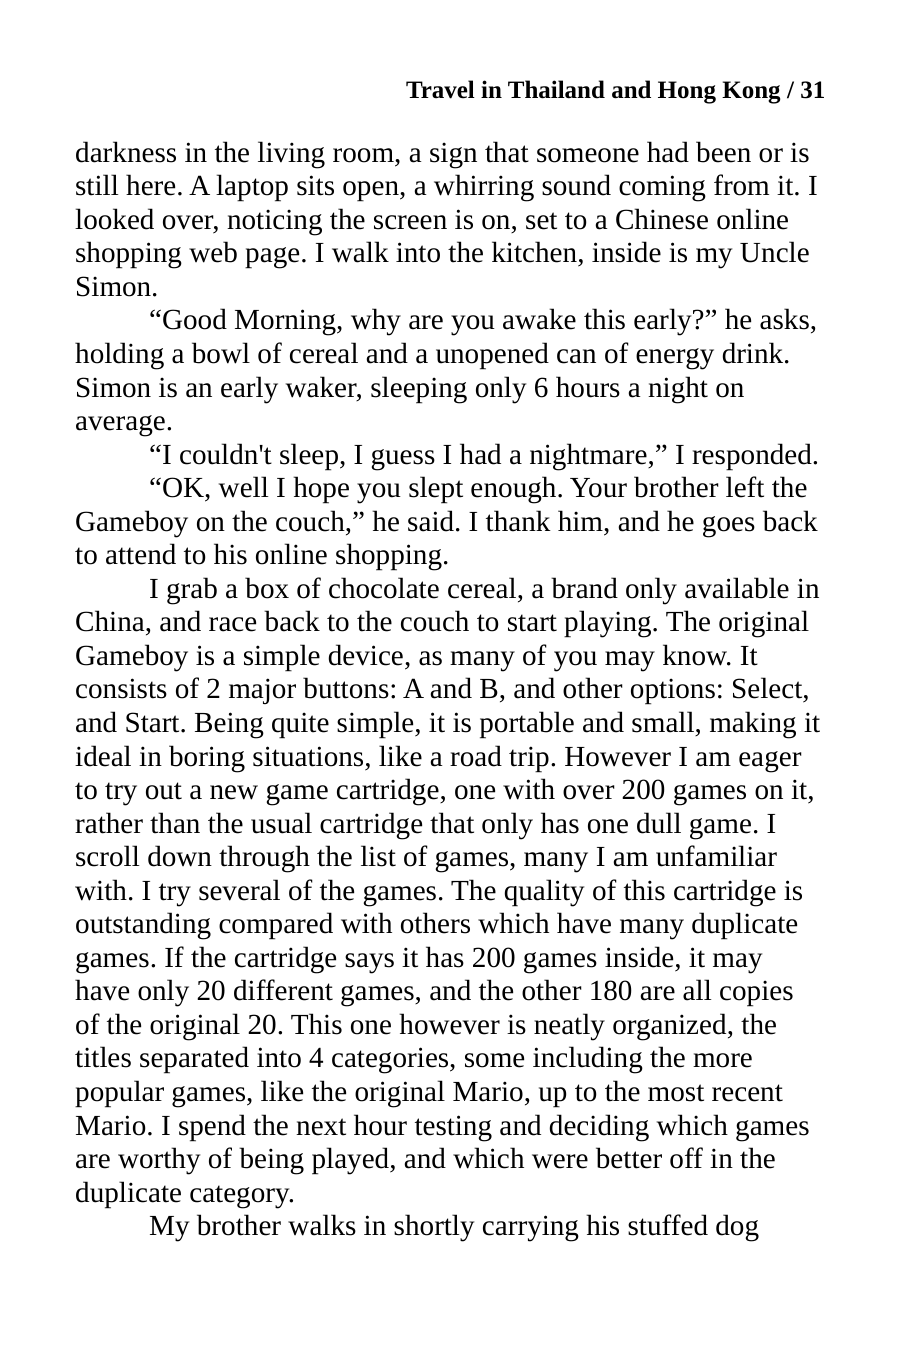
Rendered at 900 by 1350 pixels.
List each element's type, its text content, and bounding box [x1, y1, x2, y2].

text I grab a box of chocolate cereal, a brand only available in China, and race back to the couch to start playing. The original Gameboy is a simple device, as many of you may know. It consists of 2 major buttons: A and B, and other options: Select, and Start. Being quite simple, it is portable and small, making it ideal in boring situations, like a road trip. However I am eager to try out a new game cartridge, one with over 200 games on it, rather than the usual cartridge that only has one dull game. I scroll down through the list of games, many I am unfamiliar with. I try several of the games. The quality of this cartridge is outstanding compared with others which have many duplicate games. If the cartridge says it has 200 games inside, it may have only 20 different games, and the other 180 are all copies of the original 20. This one however is neatly organized, the titles separated into 4 categories, some including the more popular games, like the original Mario, up to the most recent Mario. I spend the next hour testing and deciding which games are worthy of being played, and which were better off in the duplicate category. [75, 571, 825, 1208]
text darkness in the living room, a sign that someone had been or is still here. A laptop sits open, a whirring sound coming from it. I looked over, noticing the screen is on, set to a Chinese online shopping web page. I walk into the kitchen, inside is my Uncle Simon. [75, 135, 825, 303]
text “Good Morning, why are you awake this early?” he asks, holding a bowl of cereal and a unopened can of energy drink. Simon is an early waker, sleeping only 6 hours a night on average. [75, 303, 825, 437]
text My brother walks in shortly carrying his stuffed dog [75, 1208, 825, 1242]
text “I couldn't sleep, I guess I had a nightmare,” I responded. [75, 437, 825, 470]
text “OK, well I hope you slept enough. Your brother left the Gameboy on the couch,” he said. I thank him, and he goes back to attend to his online shopping. [75, 470, 825, 571]
